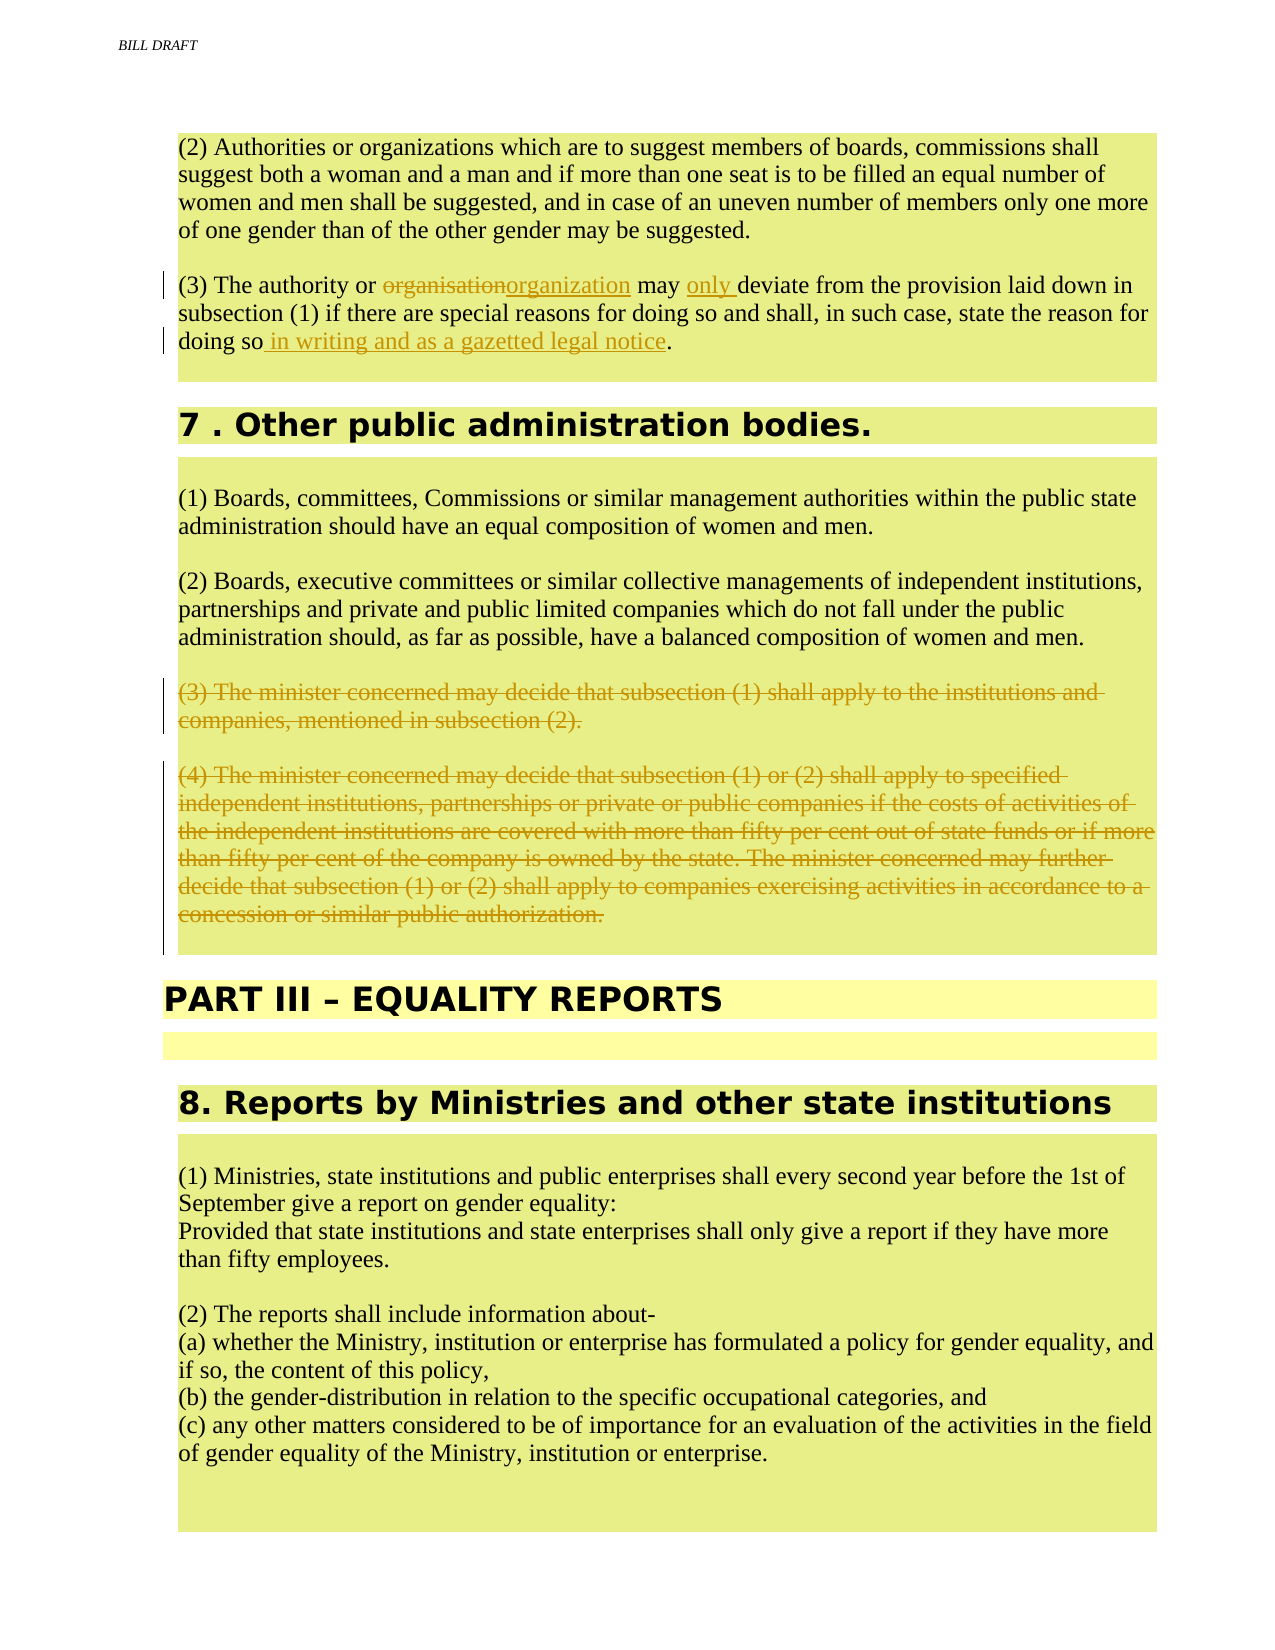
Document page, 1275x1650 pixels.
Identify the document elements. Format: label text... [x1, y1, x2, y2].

text (c) any other matters considered to be of importance for an evaluation of the activities in the field of gender equality of the Ministry, institution or enterprise. [178, 1411, 1157, 1467]
subtitle PART III – EQUALITY REPORTS [163, 980, 1157, 1019]
text (b) the gender-distribution in relation to the specific occupational categories, and [178, 1383, 1157, 1411]
text Provided that state institutions and state enterprises shall only give a report if they have more than fifty employees. [178, 1217, 1157, 1273]
text (2) Authorities or organizations which are to suggest members of boards, commissions shall suggest both a woman and a man and if more than one seat is to be filled an equal number of women and men shall be suggested, and in case of an uneven number of members only one more of one gender than of the other gender may be suggested. [178, 133, 1157, 244]
text (1) Ministries, state institutions and public enterprises shall every second year before the 1st of September give a report on gender equality: [178, 1162, 1157, 1217]
subtitle 8. Reports by Ministries and other state institutions [178, 1085, 1157, 1122]
text (3) The authority or organization may only deviate from the provision laid down in subsection (1) if there are special reasons for doing so and shall, in such case, state the reason for doing so in writing and as a gazetted legal notice. [178, 271, 1157, 354]
text (2) Boards, executive committees or similar collective managements of independent institutions, partnerships and private and public limited companies which do not fall under the public administration should, as far as possible, have a balanced composition of women and men. [178, 567, 1157, 651]
text (1) Boards, committees, Commissions or similar management authorities within the public state administration should have an equal composition of women and men. [178, 484, 1157, 540]
text (a) whether the Ministry, institution or enterprise has formulated a policy for gender equality, and if so, the content of this policy, [178, 1328, 1157, 1383]
text (2) The reports shall include information about- [178, 1300, 1157, 1328]
subtitle 7 . Other public administration bodies. [178, 407, 1157, 444]
